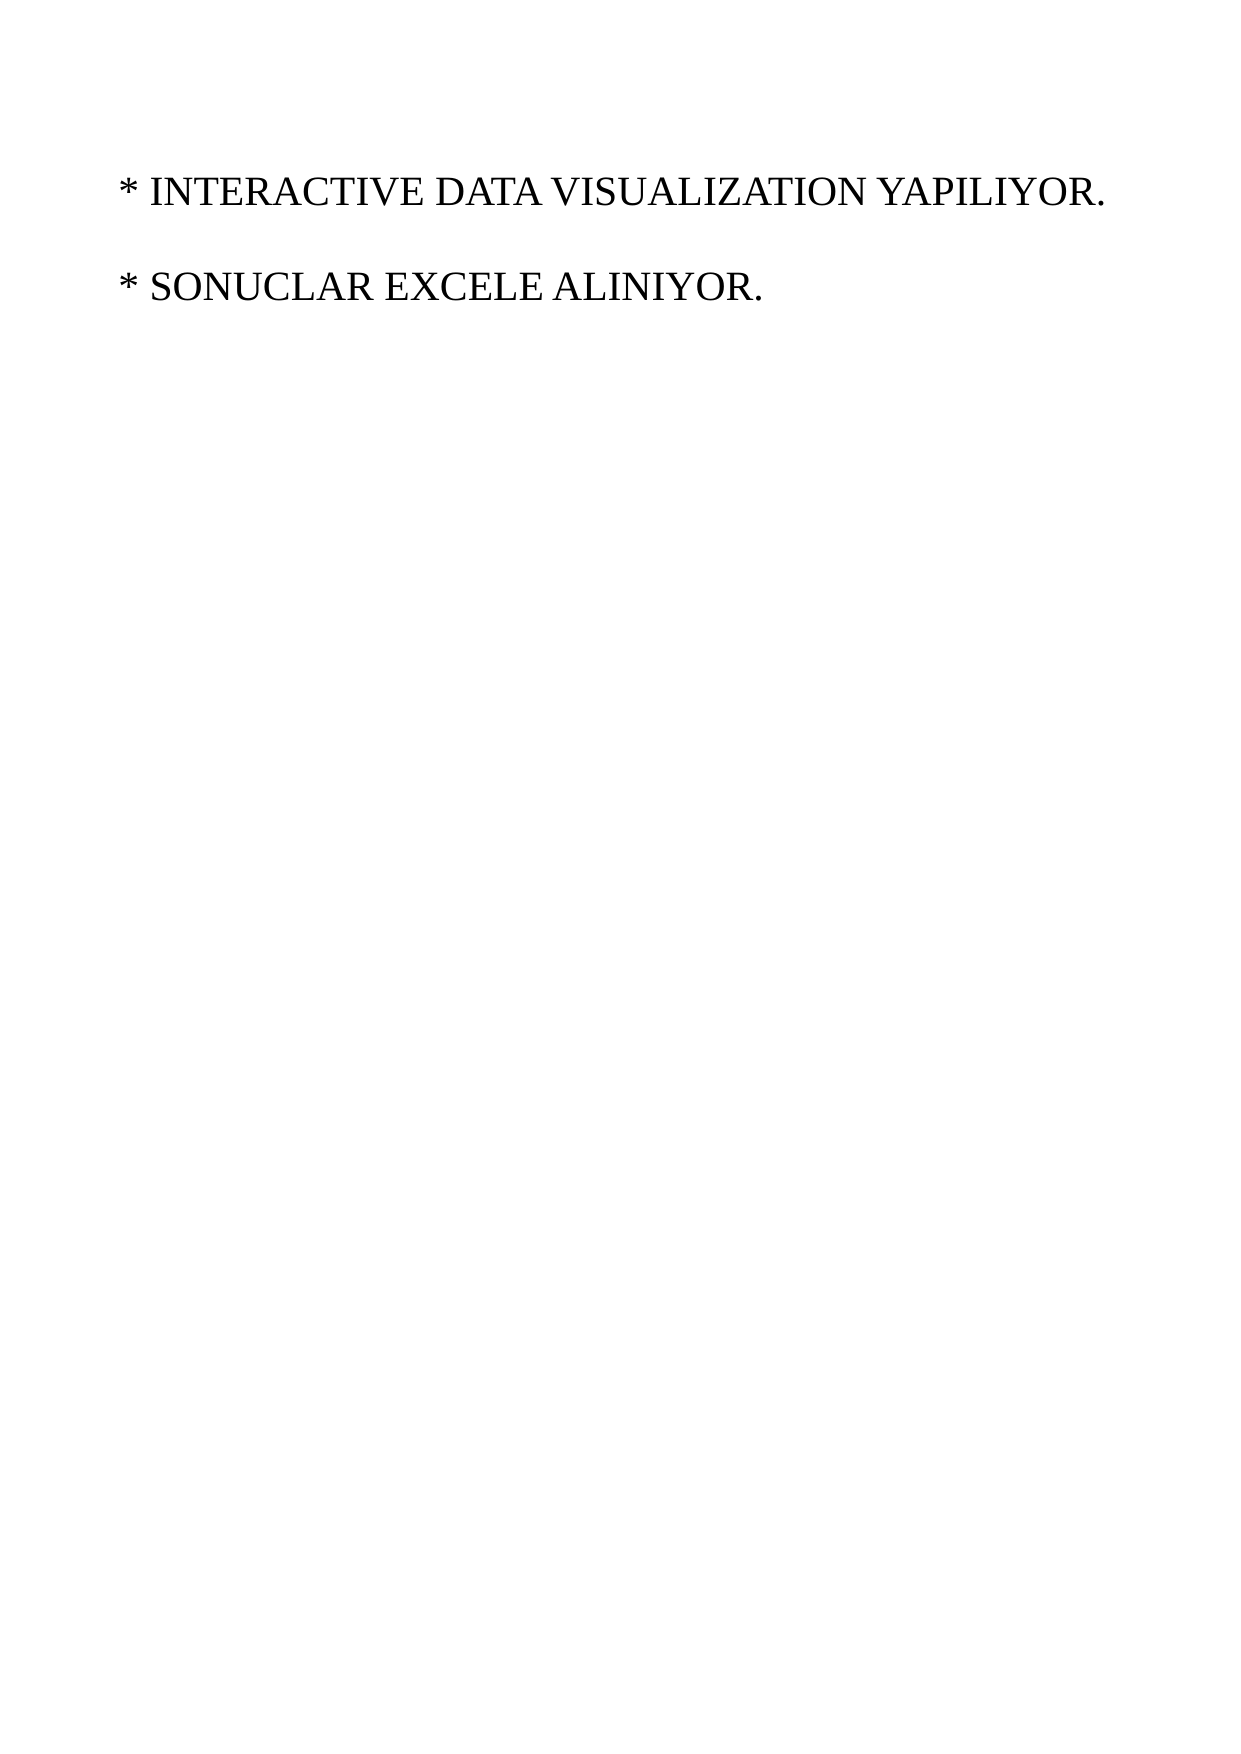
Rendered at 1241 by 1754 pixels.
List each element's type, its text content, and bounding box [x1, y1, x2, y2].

text * SONUCLAR EXCELE ALINIYOR. [118, 262, 1122, 310]
text * INTERACTIVE DATA VISUALIZATION YAPILIYOR. [118, 166, 1122, 214]
